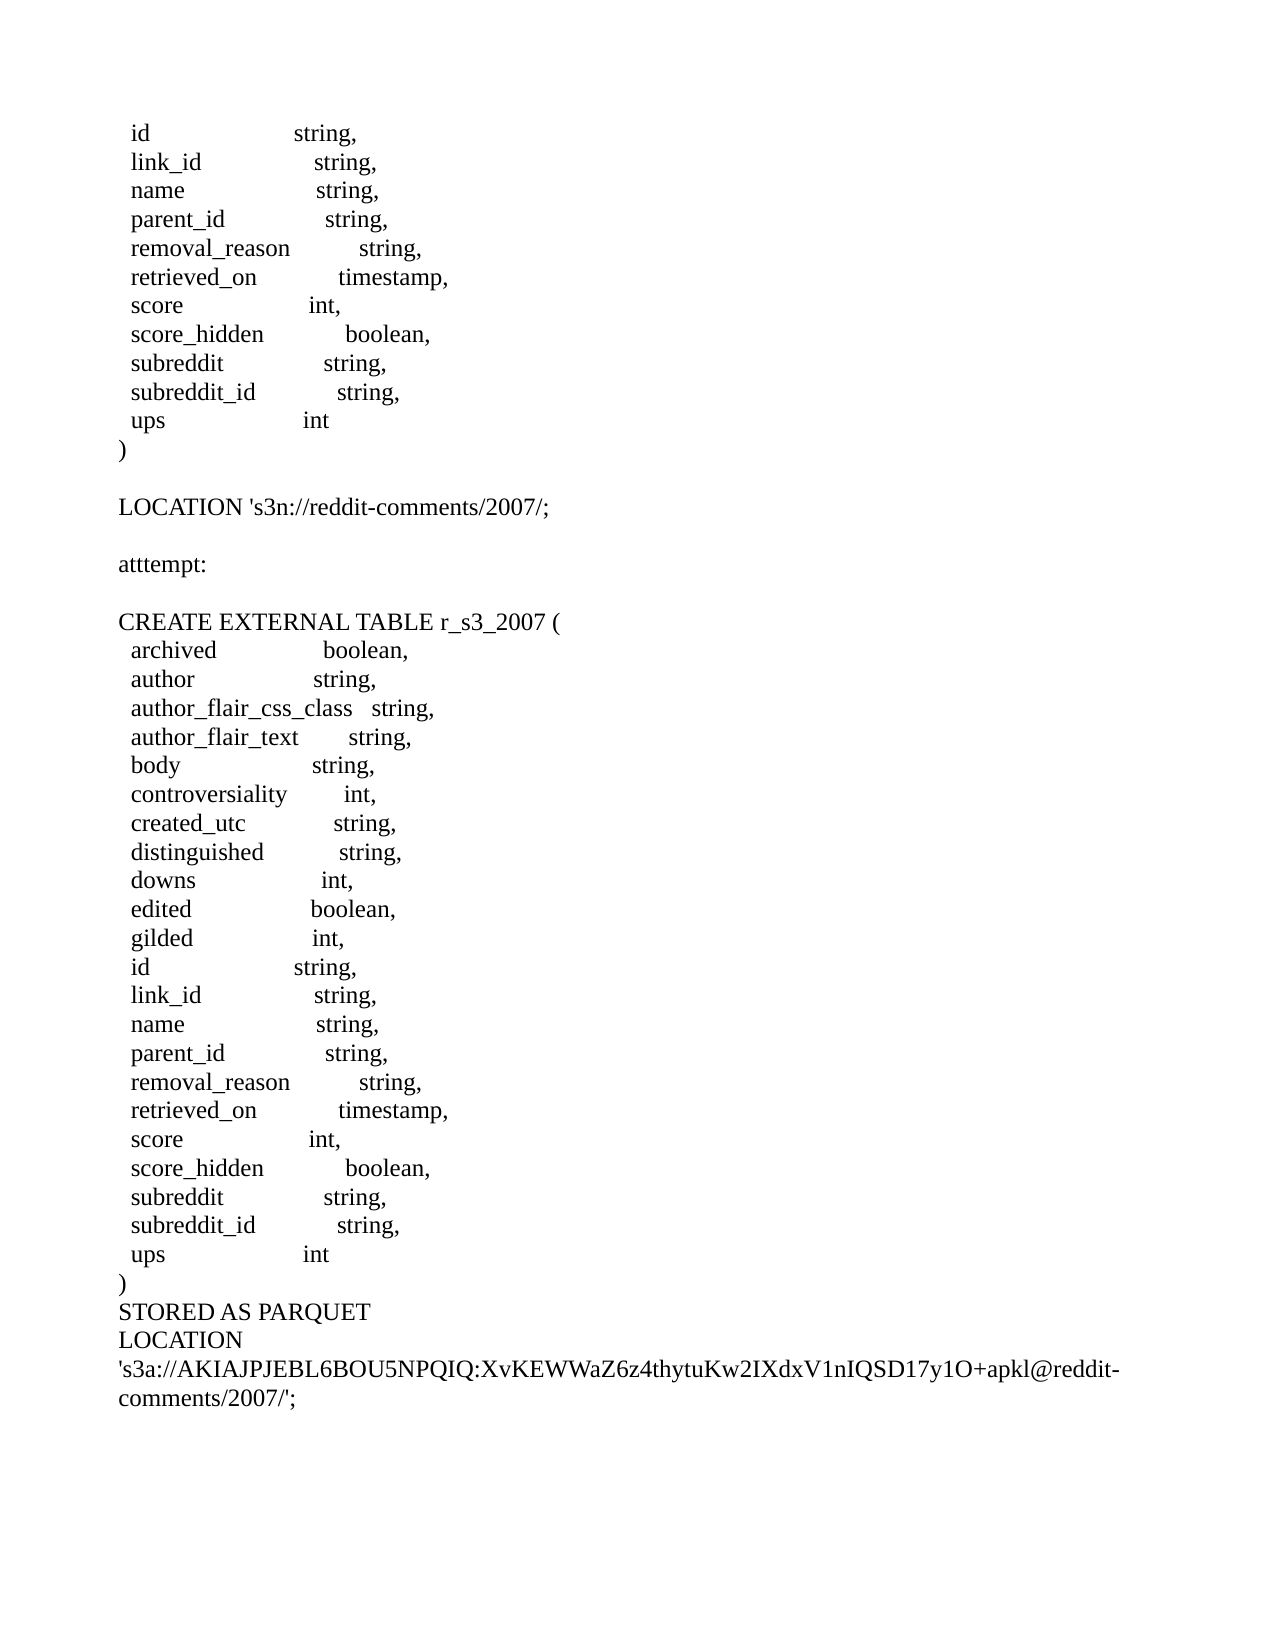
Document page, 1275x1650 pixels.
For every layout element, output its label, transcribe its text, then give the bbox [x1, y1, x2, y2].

text subreddit_id string, [118, 1211, 1157, 1239]
text author_flair_css_class string, [118, 693, 1157, 722]
text gilded int, [118, 923, 1157, 952]
text created_utc string, [118, 808, 1157, 837]
text id string, [118, 118, 1157, 147]
text score int, [118, 1124, 1157, 1153]
text STORED AS PARQUET [118, 1297, 1157, 1326]
text ) [118, 434, 1157, 463]
text CREATE EXTERNAL TABLE r_s3_2007 ( [118, 607, 1157, 636]
text archived boolean, [118, 636, 1157, 664]
text ups int [118, 406, 1157, 434]
text author string, [118, 664, 1157, 693]
text score_hidden boolean, [118, 1153, 1157, 1182]
text author_flair_text string, [118, 722, 1157, 751]
text score int, [118, 291, 1157, 319]
text distinguished string, [118, 837, 1157, 866]
text controversiality int, [118, 779, 1157, 808]
text name string, [118, 1009, 1157, 1038]
text parent_id string, [118, 204, 1157, 233]
text ) [118, 1268, 1157, 1297]
text name string, [118, 176, 1157, 204]
text downs int, [118, 866, 1157, 894]
text link_id string, [118, 147, 1157, 176]
text LOCATION 's3a://AKIAJPJEBL6BOU5NPQIQ:XvKEWWaZ6z4thytuKw2IXdxV1nIQSD17y1O+apkl@reddit-comments/2007/'; [118, 1326, 1157, 1412]
text body string, [118, 751, 1157, 779]
text retrieved_on timestamp, [118, 1096, 1157, 1124]
text id string, [118, 952, 1157, 981]
text parent_id string, [118, 1038, 1157, 1067]
text atttempt: [118, 549, 1157, 578]
text subreddit string, [118, 1182, 1157, 1211]
text subreddit_id string, [118, 377, 1157, 406]
text removal_reason string, [118, 1067, 1157, 1096]
text edited boolean, [118, 894, 1157, 923]
text link_id string, [118, 981, 1157, 1009]
text score_hidden boolean, [118, 319, 1157, 348]
text retrieved_on timestamp, [118, 262, 1157, 291]
text subreddit string, [118, 348, 1157, 377]
text removal_reason string, [118, 233, 1157, 262]
text ups int [118, 1239, 1157, 1268]
text LOCATION 's3n://reddit-comments/2007/; [118, 492, 1157, 521]
